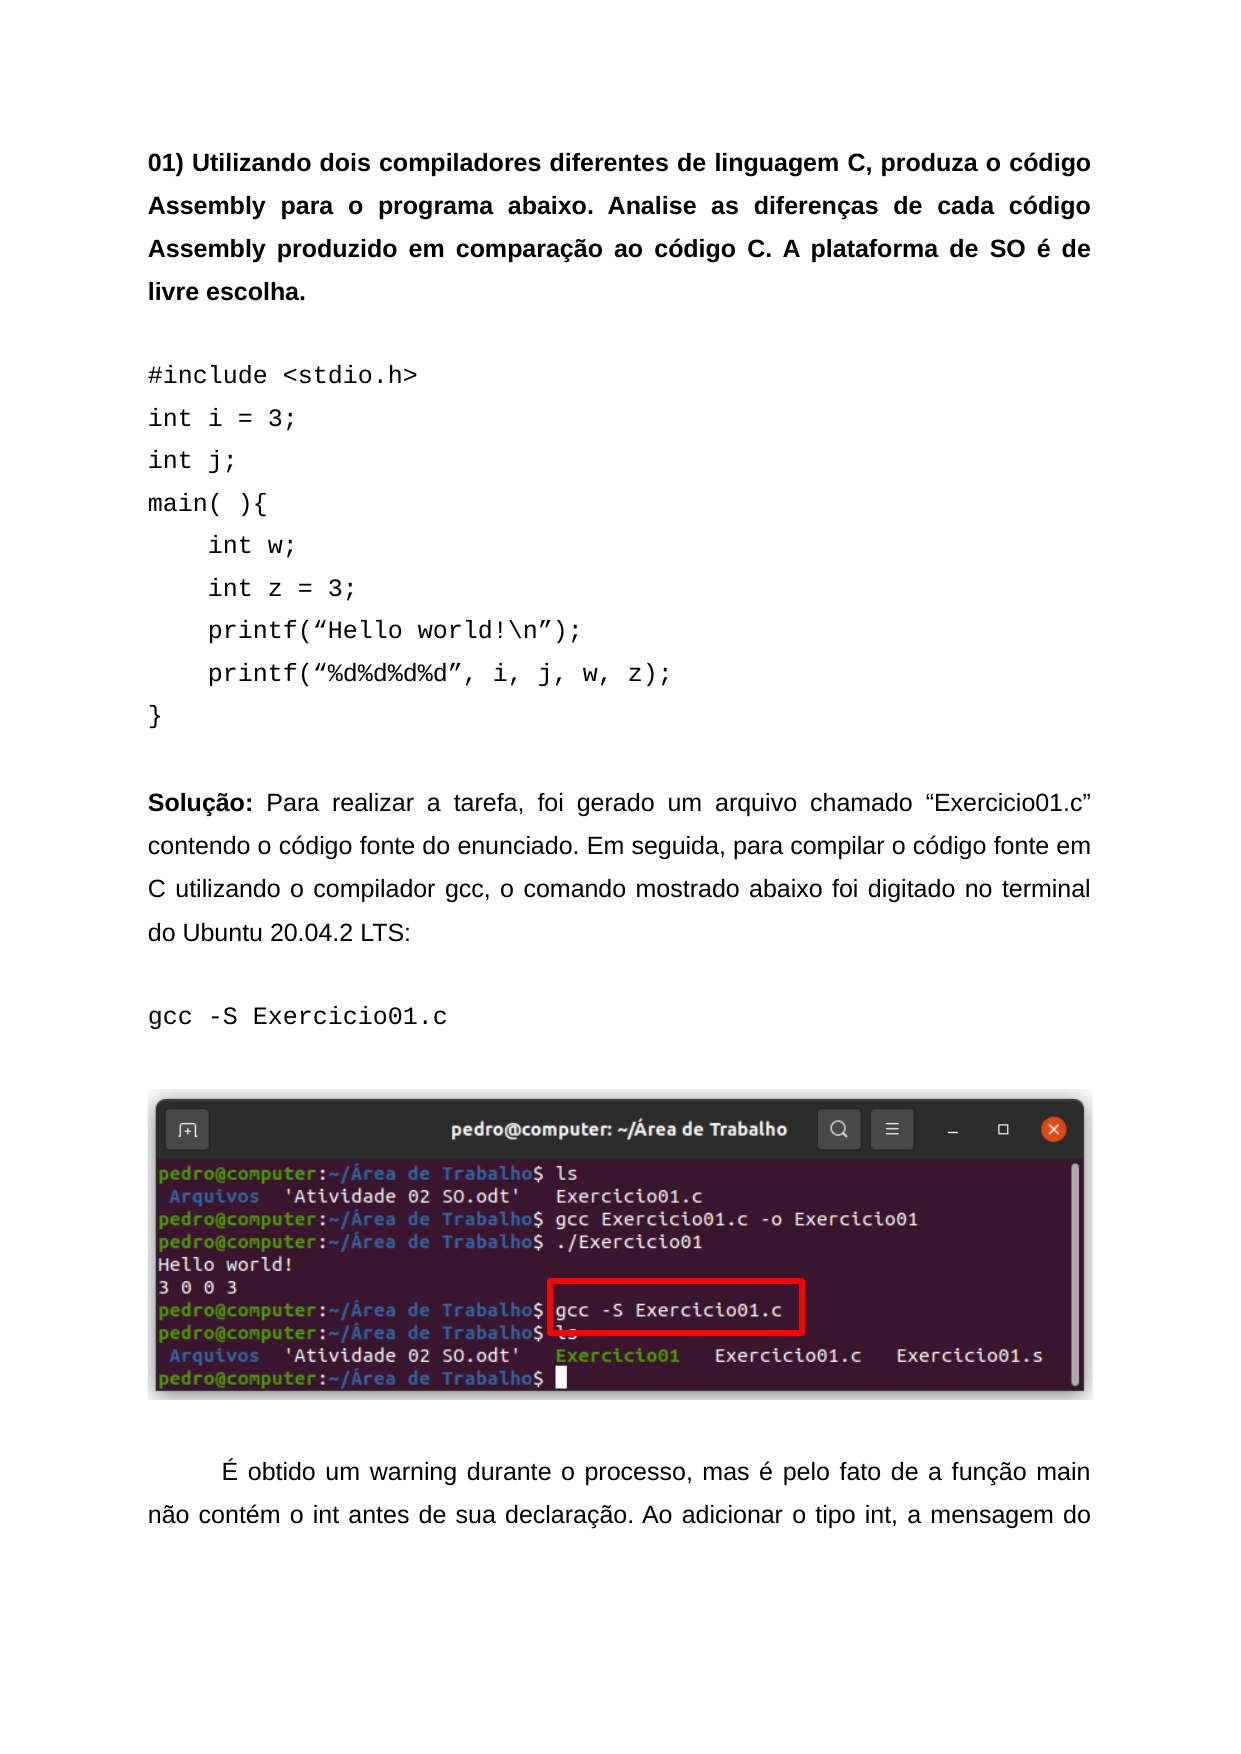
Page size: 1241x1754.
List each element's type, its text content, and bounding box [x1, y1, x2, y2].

text } [148, 703, 1093, 731]
text 01) Utilizando dois compiladores diferentes de linguagem C, produza o código Assembly para o programa abaixo. Analise as diferenças de cada código Assembly produzido em comparação ao código C. A plataforma de SO é de livre escolha. [148, 148, 1093, 306]
text int i = 3; [148, 405, 1093, 433]
text printf(“%d%d%d%d”, i, j, w, z); [148, 660, 1093, 688]
text int j; [148, 448, 1093, 476]
text Solução: Para realizar a tarefa, foi gerado um arquivo chamado “Exercicio01.c” contendo o código fonte do enunciado. Em seguida, para compilar o código fonte em C utilizando o compilador gcc, o comando mostrado abaixo foi digitado no terminal do Ubuntu 20.04.2 LTS: [148, 788, 1093, 946]
text gcc -S Exercicio01.c [148, 1004, 1093, 1032]
text int w; [148, 533, 1093, 561]
text main( ){ [148, 490, 1093, 518]
text printf(“Hello world!\n”); [148, 618, 1093, 646]
text int z = 3; [148, 575, 1093, 603]
text #include <stdio.h> [148, 363, 1093, 391]
text É obtido um warning durante o processo, mas é pelo fato de a função main não contém o int antes de sua declaração. Ao adicionar o tipo int, a mensagem do [148, 1457, 1093, 1529]
picture [147, 1089, 1093, 1400]
